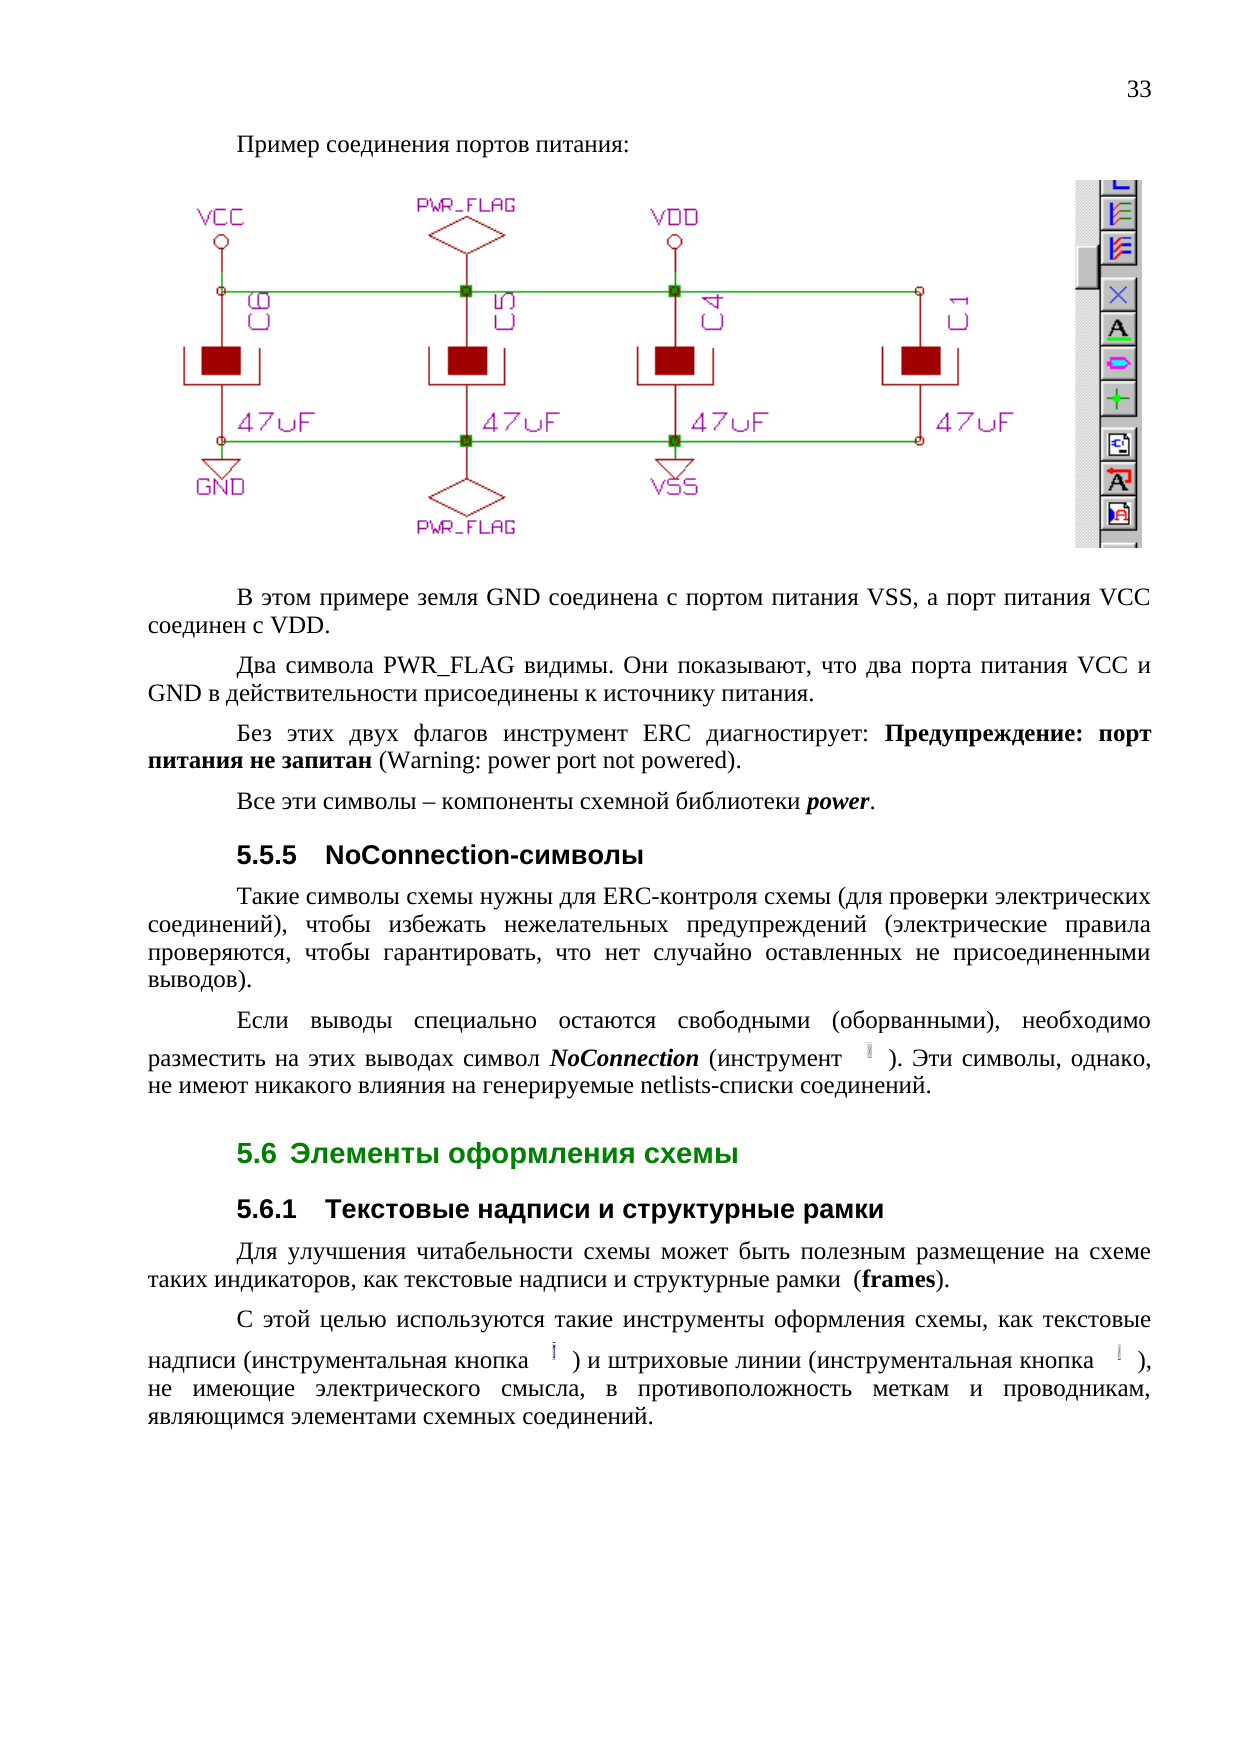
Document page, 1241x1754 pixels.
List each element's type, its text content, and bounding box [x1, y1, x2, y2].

subtitle Элементы оформления схемы [148, 1137, 1152, 1169]
picture [867, 1042, 872, 1058]
text Такие символы схемы нужны для ERC-контроля схемы (для проверки электрических соединений), чтобы избежать нежелательных предупреждений (электрические правила проверяются, чтобы гарантировать, что нет случайно оставленных не присоединенными выводов). [148, 882, 1152, 993]
subtitle Текстовые надписи и структурные рамки [148, 1194, 1152, 1225]
picture [552, 1342, 556, 1360]
text Два символа PWR_FLAG видимы. Они показывают, что два порта питания VCC и GND в действительности присоединены к источнику питания. [148, 651, 1152, 706]
text Для улучшения читабельности схемы может быть полезным размещение на схеме таких индикаторов, как текстовые надписи и структурные рамки (frames). [148, 1237, 1152, 1293]
text Пример соединения портов питания: [148, 131, 1152, 158]
picture [1117, 1343, 1121, 1360]
text С этой целью используются такие инструменты оформления схемы, как текстовые надписи (инструментальная кнопка ) и штриховые линии (инструментальная кнопка ), не имеющие электрического смысла, в противоположность меткам и проводникам, являющимся элементами схемных соединений. [148, 1305, 1152, 1430]
text Если выводы специально остаются свободными (оборванными), необходимо разместить на этих выводах символ NoConnection (инструмент ). Эти символы, однако, не имеют никакого влияния на генерируемые netlists-списки соединений. [148, 1006, 1152, 1099]
subtitle NoConnection-символы [148, 839, 1152, 870]
text Все эти символы – компоненты схемной библиотеки power. [148, 787, 1152, 814]
text Без этих двух флагов инструмент ERC диагностирует: Предупреждение: порт питания не запитан (Warning: power port not powered). [148, 719, 1152, 774]
text В этом примере земля GND соединена с портом питания VSS, а порт питания VCC соединен с VDD. [148, 583, 1152, 638]
